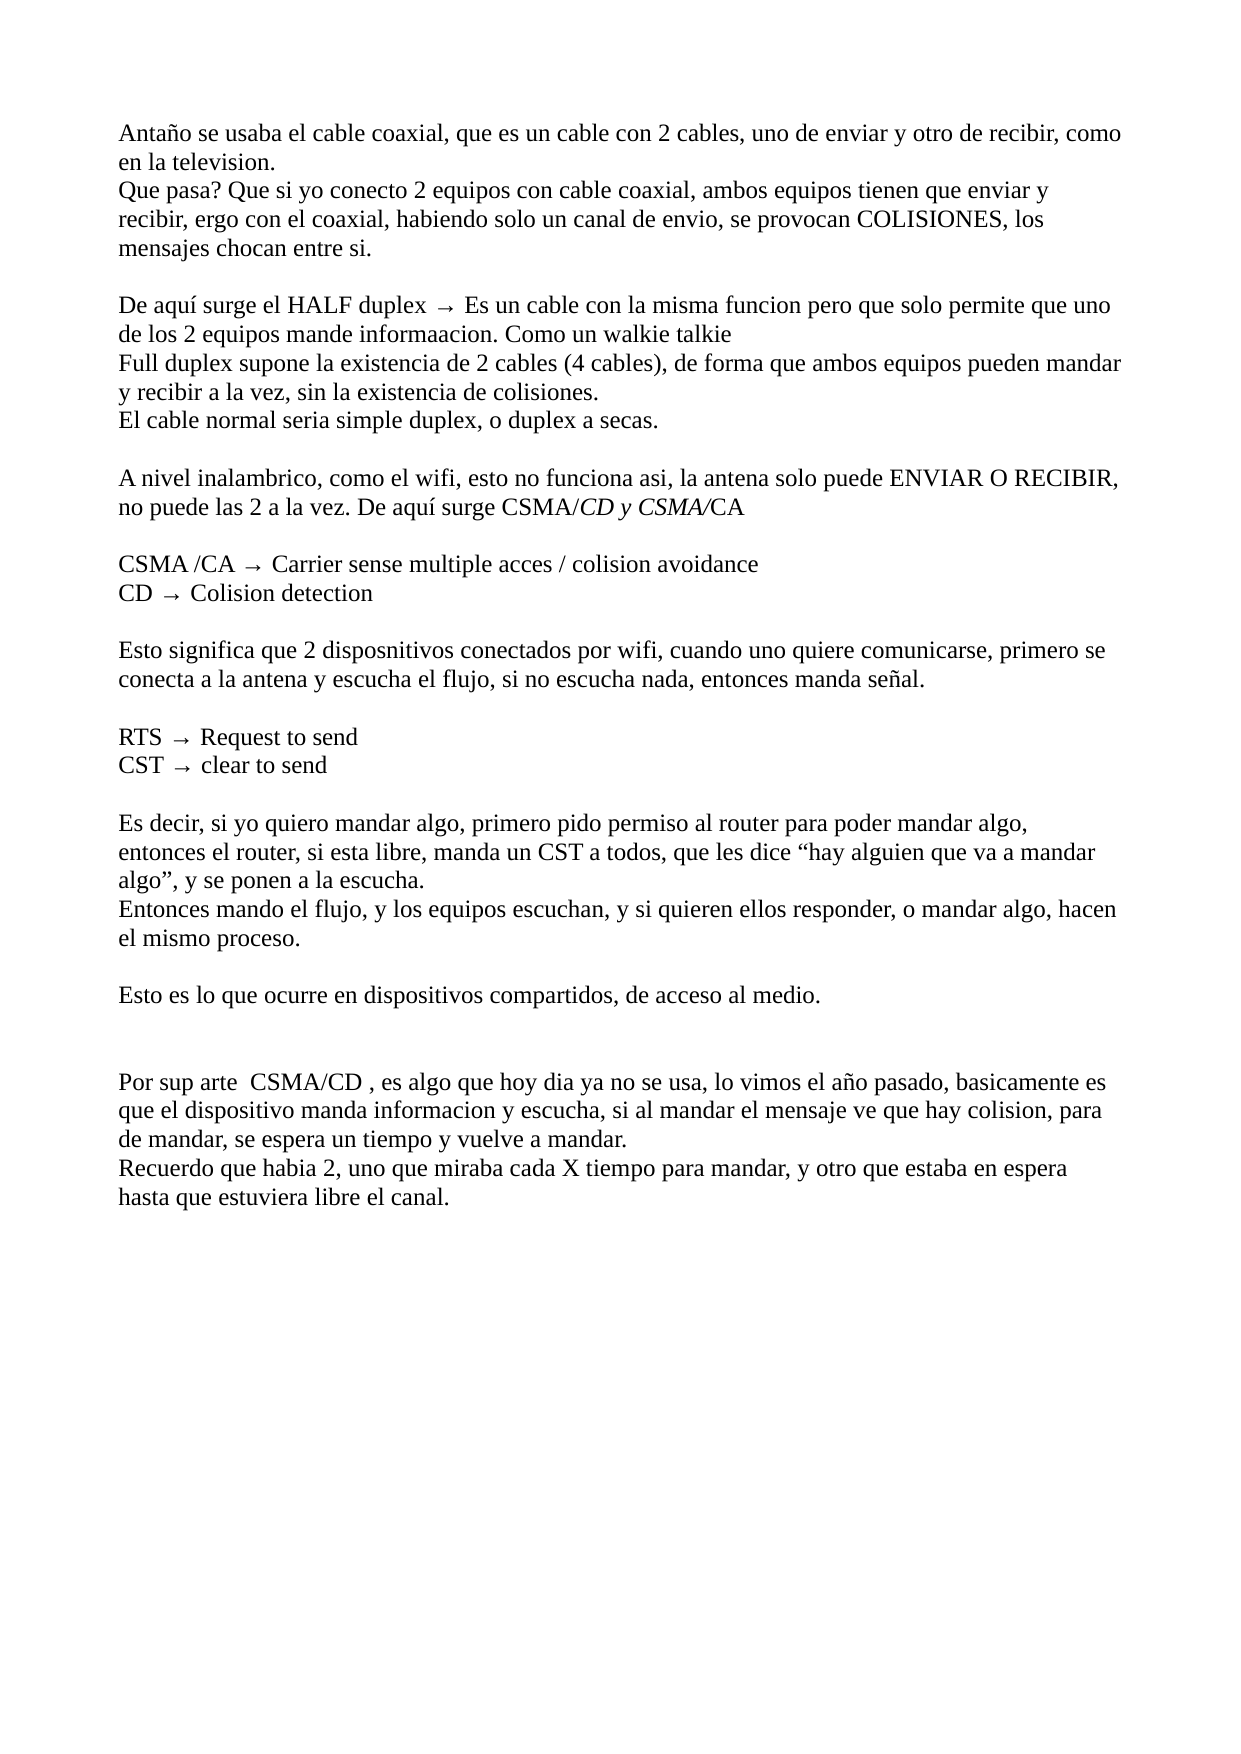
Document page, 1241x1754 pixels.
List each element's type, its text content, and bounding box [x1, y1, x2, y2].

text Full duplex supone la existencia de 2 cables (4 cables), de forma que ambos equipos pueden mandar y recibir a la vez, sin la existencia de colisiones. [118, 348, 1122, 406]
text A nivel inalambrico, como el wifi, esto no funciona asi, la antena solo puede ENVIAR O RECIBIR, no puede las 2 a la vez. De aquí surge CSMA/CD y CSMA/CA [118, 463, 1122, 521]
text Esto es lo que ocurre en dispositivos compartidos, de acceso al medio. [118, 981, 1122, 1009]
text Recuerdo que habia 2, uno que miraba cada X tiempo para mandar, y otro que estaba en espera hasta que estuviera libre el canal. [118, 1153, 1122, 1211]
text Que pasa? Que si yo conecto 2 equipos con cable coaxial, ambos equipos tienen que enviar y recibir, ergo con el coaxial, habiendo solo un canal de envio, se provocan COLISIONES, los mensajes chocan entre si. [118, 176, 1122, 262]
text Esto significa que 2 disposnitivos conectados por wifi, cuando uno quiere comunicarse, primero se conecta a la antena y escucha el flujo, si no escucha nada, entonces manda señal. [118, 636, 1122, 693]
text De aquí surge el HALF duplex → Es un cable con la misma funcion pero que solo permite que uno de los 2 equipos mande informaacion. Como un walkie talkie [118, 291, 1122, 348]
text RTS → Request to send [118, 722, 1122, 751]
text El cable normal seria simple duplex, o duplex a secas. [118, 406, 1122, 434]
text Es decir, si yo quiero mandar algo, primero pido permiso al router para poder mandar algo, entonces el router, si esta libre, manda un CST a todos, que les dice “hay alguien que va a mandar algo”, y se ponen a la escucha. [118, 808, 1122, 894]
text Por sup arte CSMA/CD , es algo que hoy dia ya no se usa, lo vimos el año pasado, basicamente es que el dispositivo manda informacion y escucha, si al mandar el mensaje ve que hay colision, para de mandar, se espera un tiempo y vuelve a mandar. [118, 1067, 1122, 1153]
text Entonces mando el flujo, y los equipos escuchan, y si quieren ellos responder, o mandar algo, hacen el mismo proceso. [118, 894, 1122, 952]
text CSMA /CA → Carrier sense multiple acces / colision avoidance [118, 549, 1122, 578]
text CST → clear to send [118, 751, 1122, 779]
text CD → Colision detection [118, 578, 1122, 607]
text Antaño se usaba el cable coaxial, que es un cable con 2 cables, uno de enviar y otro de recibir, como en la television. [118, 118, 1122, 176]
